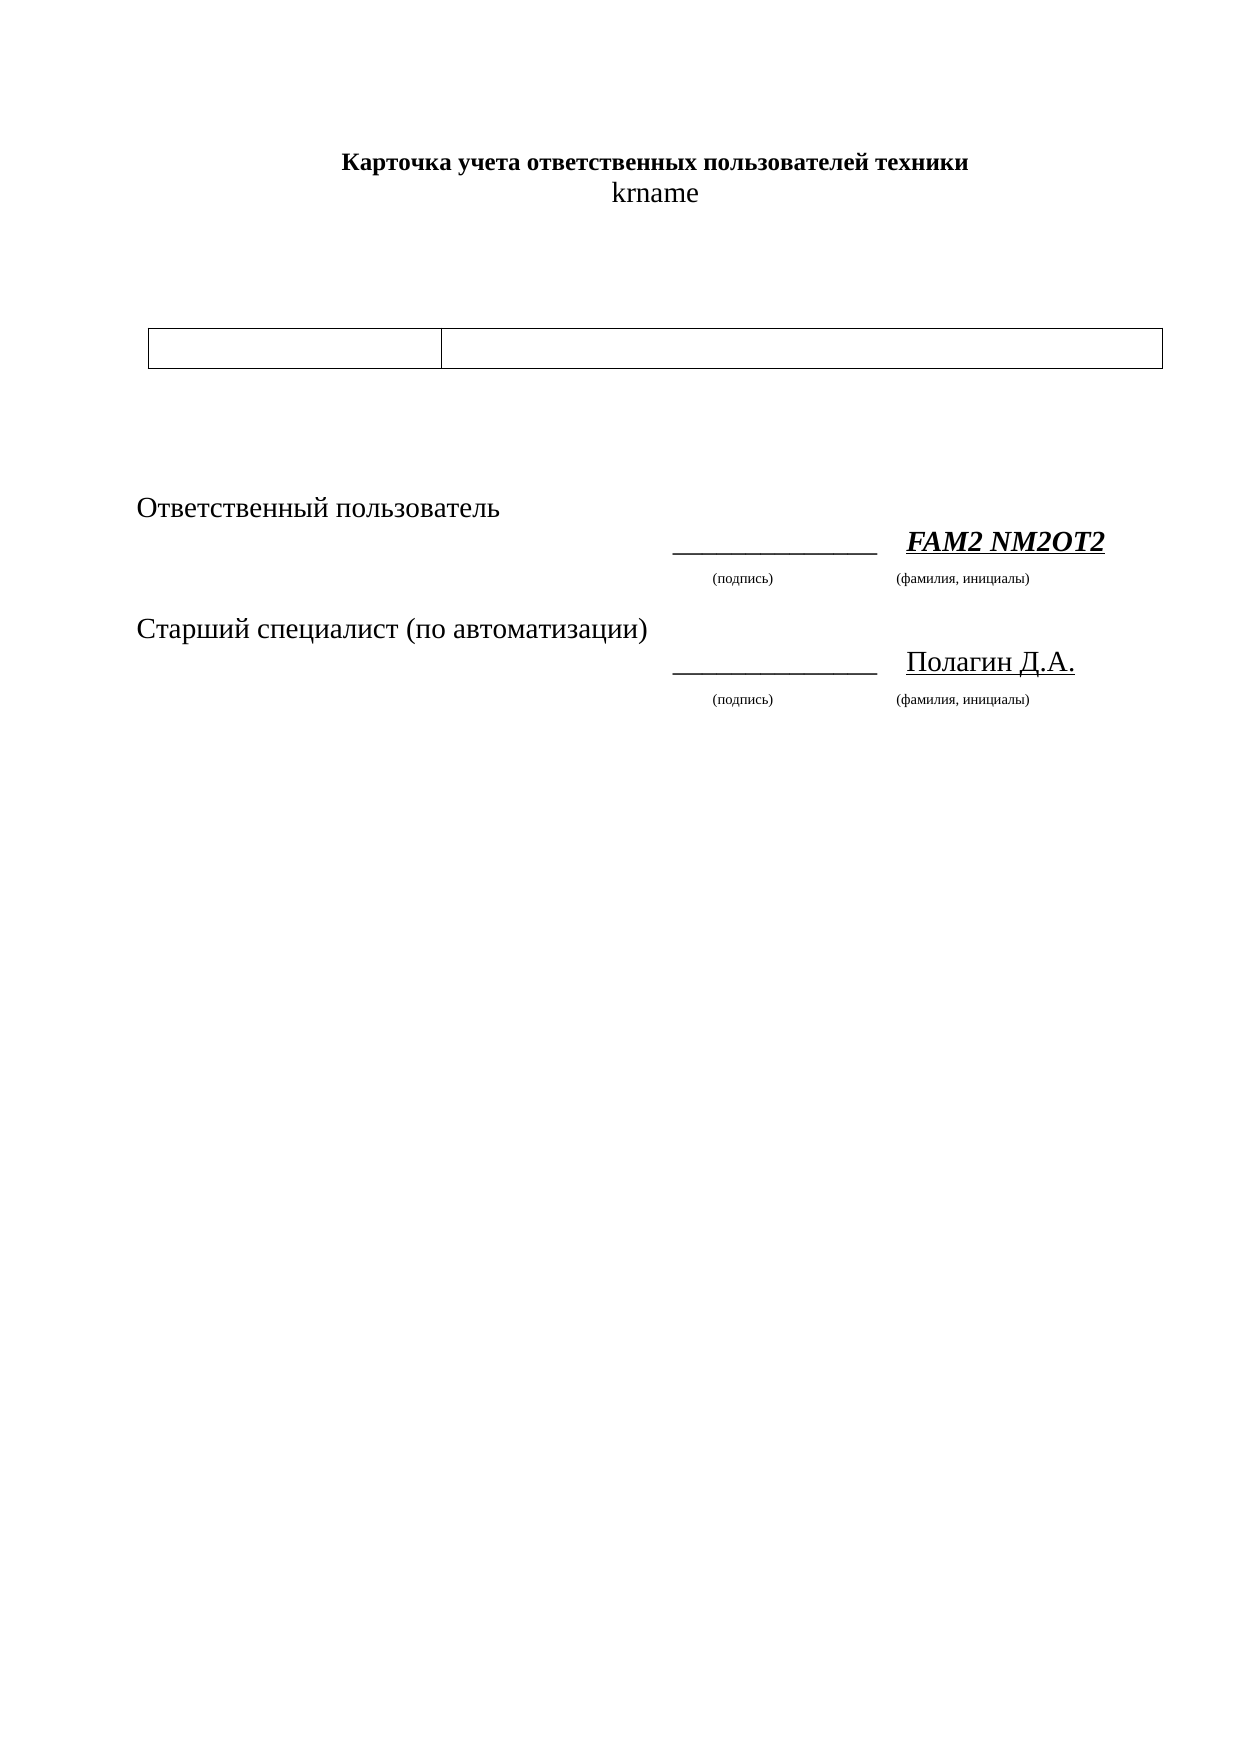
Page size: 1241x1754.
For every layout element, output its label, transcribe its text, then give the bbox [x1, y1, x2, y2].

table_header [149, 329, 441, 368]
text Карточка учета ответственных пользователей техники krname [148, 147, 1162, 209]
table_header Ответственный пользователь [136, 490, 673, 611]
table_cell Старший специалист (по автоматизации) [136, 611, 673, 732]
table_cell ______________ Полагин Д.А. (подпись) (фамилия, инициалы) [673, 611, 1163, 732]
table_header [442, 329, 1162, 368]
table_header ______________ FAM2 NM2OT2 (подпись) (фамилия, инициалы) [673, 490, 1163, 611]
